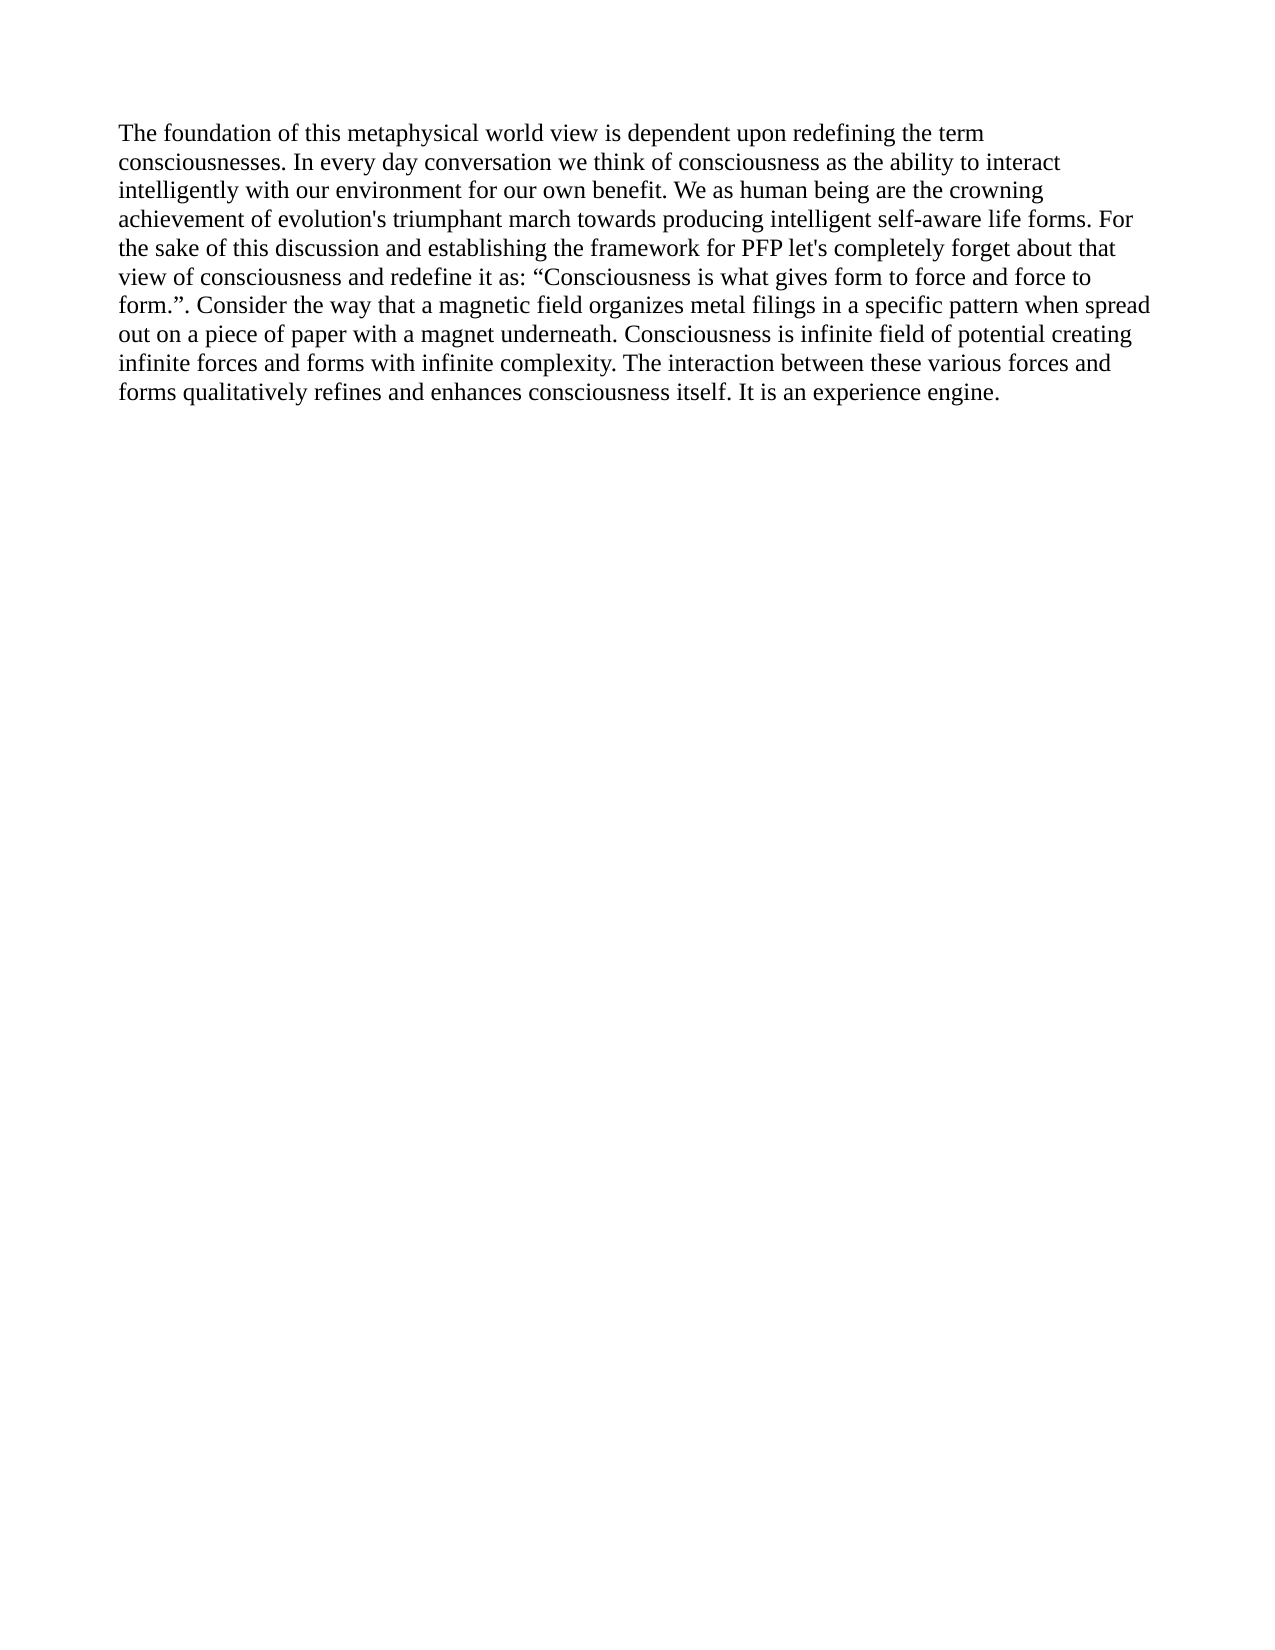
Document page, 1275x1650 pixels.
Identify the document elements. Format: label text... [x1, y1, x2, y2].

text The foundation of this metaphysical world view is dependent upon redefining the term consciousnesses. In every day conversation we think of consciousness as the ability to interact intelligently with our environment for our own benefit. We as human being are the crowning achievement of evolution's triumphant march towards producing intelligent self-aware life forms. For the sake of this discussion and establishing the framework for PFP let's completely forget about that view of consciousness and redefine it as: “Consciousness is what gives form to force and force to form.”. Consider the way that a magnetic field organizes metal filings in a specific pattern when spread out on a piece of paper with a magnet underneath. Consciousness is infinite field of potential creating infinite forces and forms with infinite complexity. The interaction between these various forces and forms qualitatively refines and enhances consciousness itself. It is an experience engine. [118, 118, 1157, 406]
